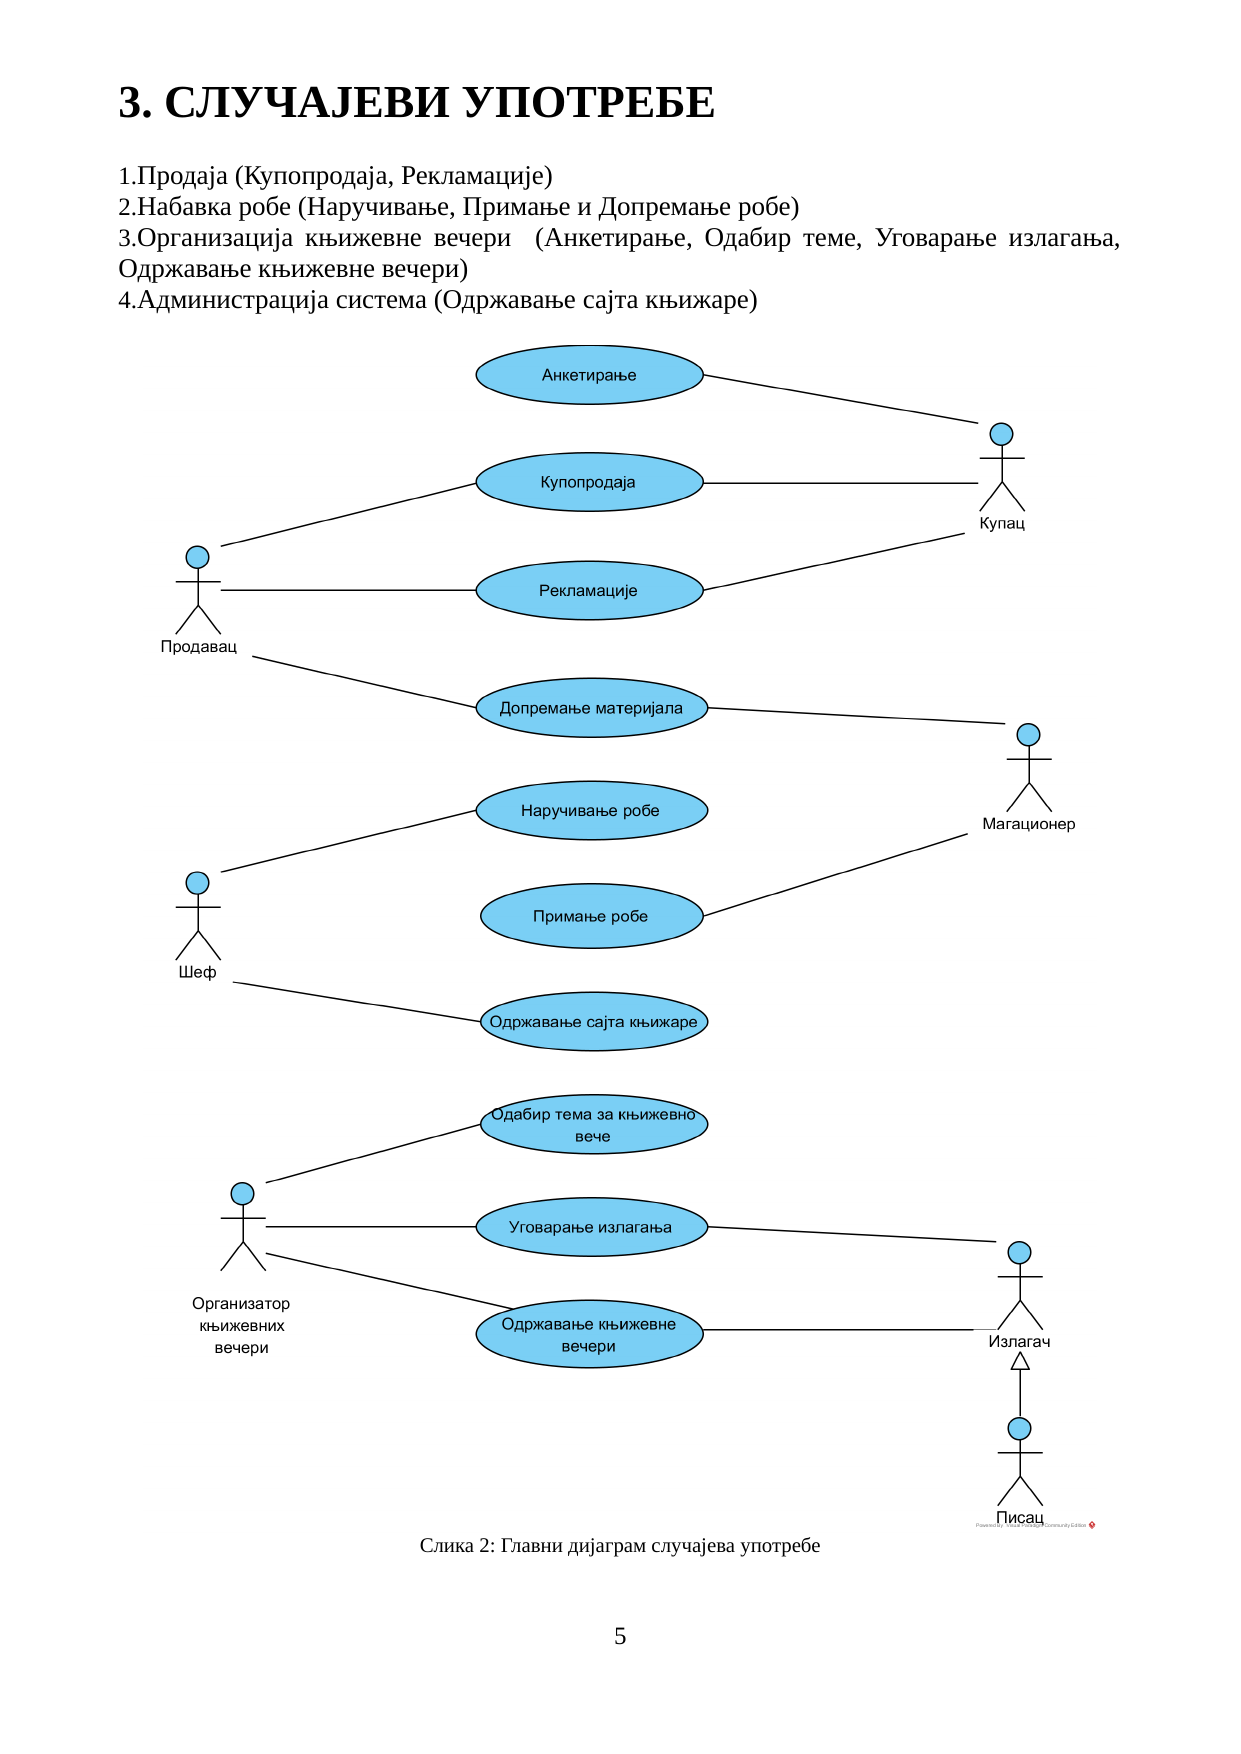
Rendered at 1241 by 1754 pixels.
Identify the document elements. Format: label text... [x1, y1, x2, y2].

list Организација књижевне вечери (Анкетирање, Одабир теме, Уговарање излагања, Одржавање књижевне вечери) [118, 221, 1122, 283]
list Продаја (Купопродаја, Рекламације) [118, 159, 1122, 190]
list Набавка робе (Наручивање, Примање и Допремање робе) [118, 190, 1122, 221]
list Администрација система (Одржавање сајта књижаре) [118, 283, 1122, 314]
text Слика 2: Главни дијаграм случајева употребе [118, 1533, 1122, 1557]
picture [142, 345, 1098, 1533]
text 3. СЛУЧАЈЕВИ УПОТРЕБЕ [118, 75, 1122, 128]
